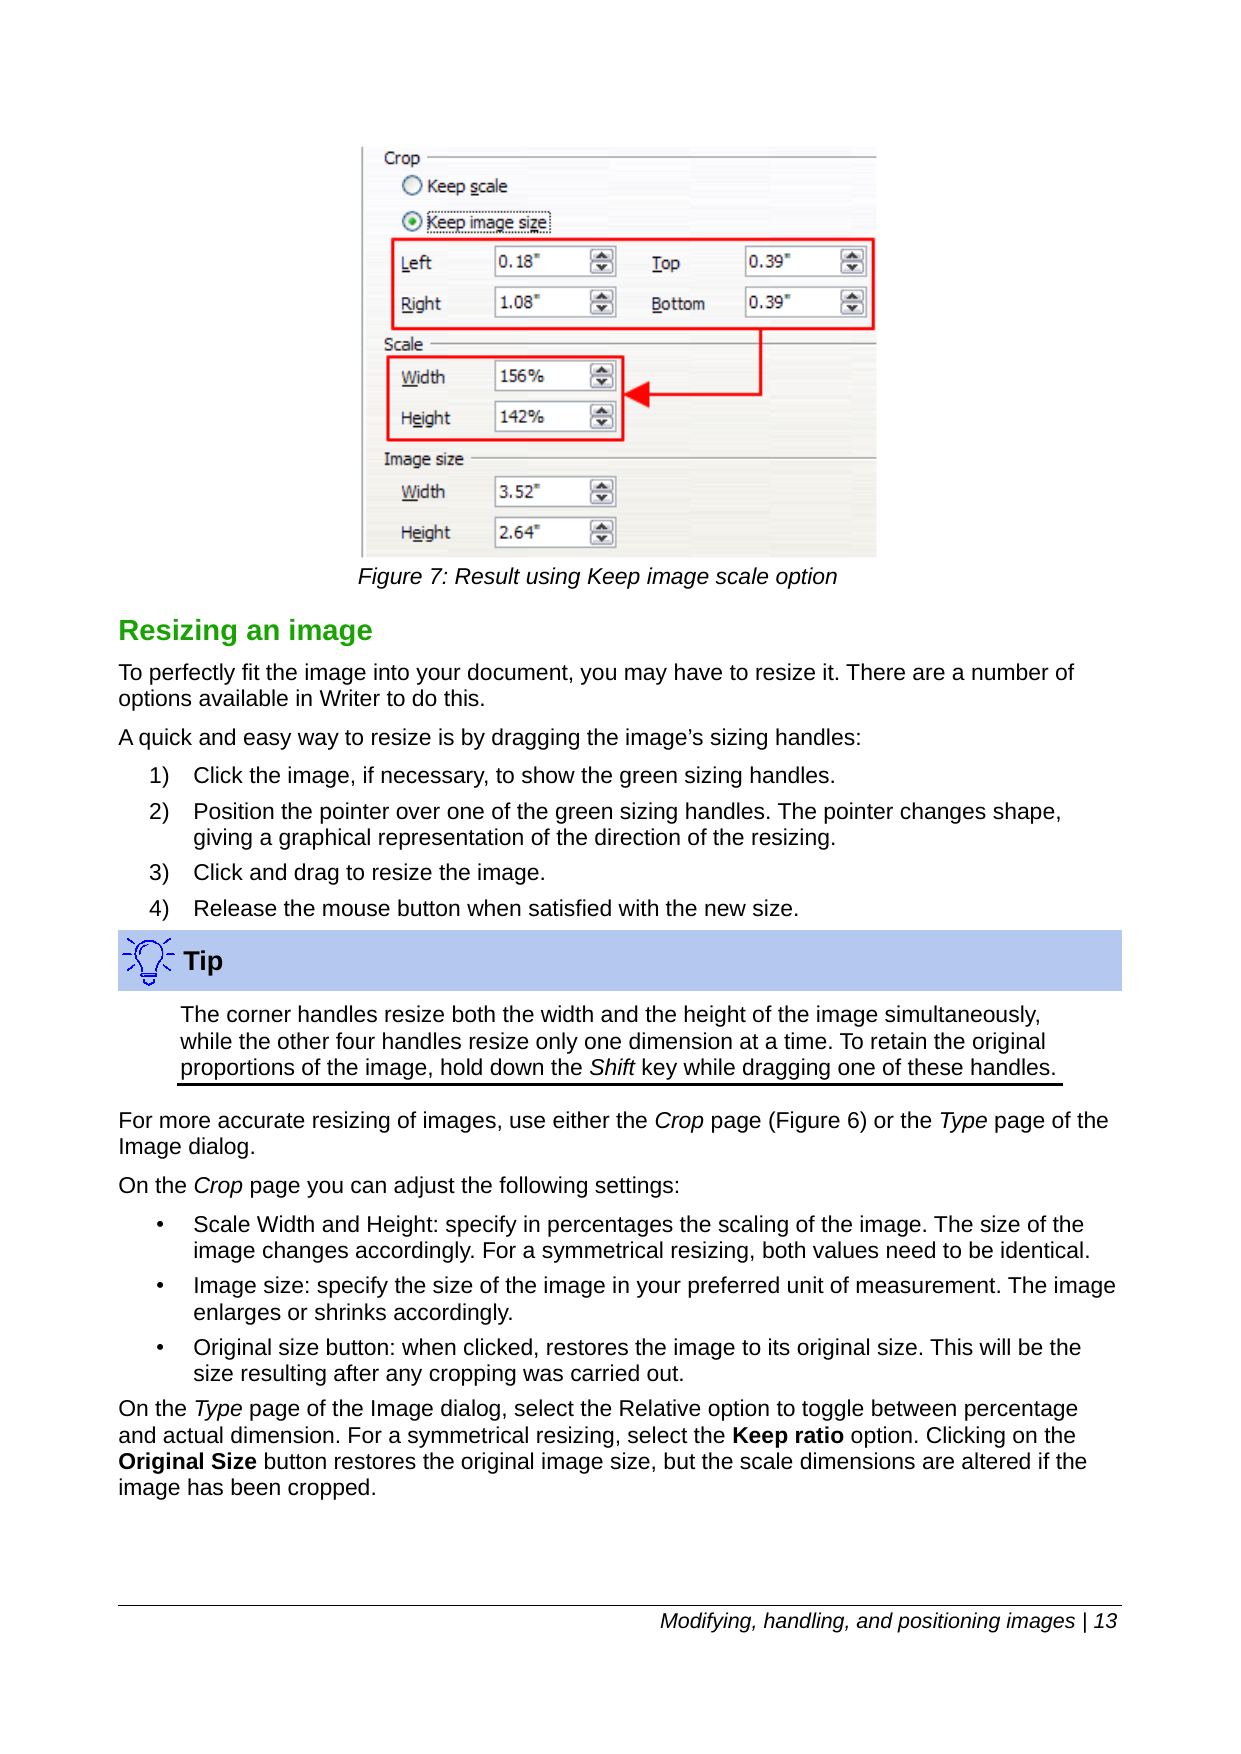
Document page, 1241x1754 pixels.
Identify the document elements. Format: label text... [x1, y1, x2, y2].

list Scale Width and Height: specify in percentages the scaling of the image. The size of the image changes accordingly. For a symmetrical resizing, both values need to be identical. [156, 1211, 1122, 1263]
text For more accurate resizing of images, use either the Crop page (Figure 6) or the Type page of the Image dialog. [118, 1107, 1122, 1159]
list On the Crop page you can adjust the following settings: [118, 1172, 1122, 1198]
list Click and drag to resize the image. [169, 859, 1122, 886]
list A quick and easy way to resize is by dragging the image’s sizing handles: [118, 724, 1122, 750]
text [358, 118, 883, 144]
text To perfectly fit the image into your document, you may have to resize it. There are a number of options available in Writer to do this. [118, 658, 1122, 711]
list Image size: specify the size of the image in your preferred unit of measurement. The image enlarges or shrinks accordingly. [156, 1272, 1122, 1325]
picture [357, 144, 883, 564]
subtitle Resizing an image [118, 613, 1122, 647]
picture [119, 930, 179, 990]
list Release the mouse button when satisfied with the new size. [169, 894, 1122, 921]
list Click the image, if necessary, to show the green sizing handles. [169, 762, 1122, 789]
text Figure 7: Result using Keep image scale option [358, 564, 883, 589]
text The corner handles resize both the width and the height of the image simultaneously, while the other four handles resize only one dimension at a time. To retain the original proportions of the image, hold down the Shift key while dragging one of these handles. [177, 998, 1063, 1083]
list Original size button: when clicked, restores the image to its original size. This will be the size resulting after any cropping was carried out. [156, 1334, 1122, 1386]
text On the Type page of the Image dialog, select the Relative option to toggle between percentage and actual dimension. For a symmetrical resizing, select the Keep ratio option. Clicking on the Original Size button restores the original image size, but the scale dimensions are altered if the image has been cropped. [118, 1395, 1122, 1501]
list Position the pointer over one of the green sizing handles. The pointer changes shape, giving a graphical representation of the direction of the resizing. [169, 798, 1122, 850]
subtitle Tip [118, 930, 1122, 991]
